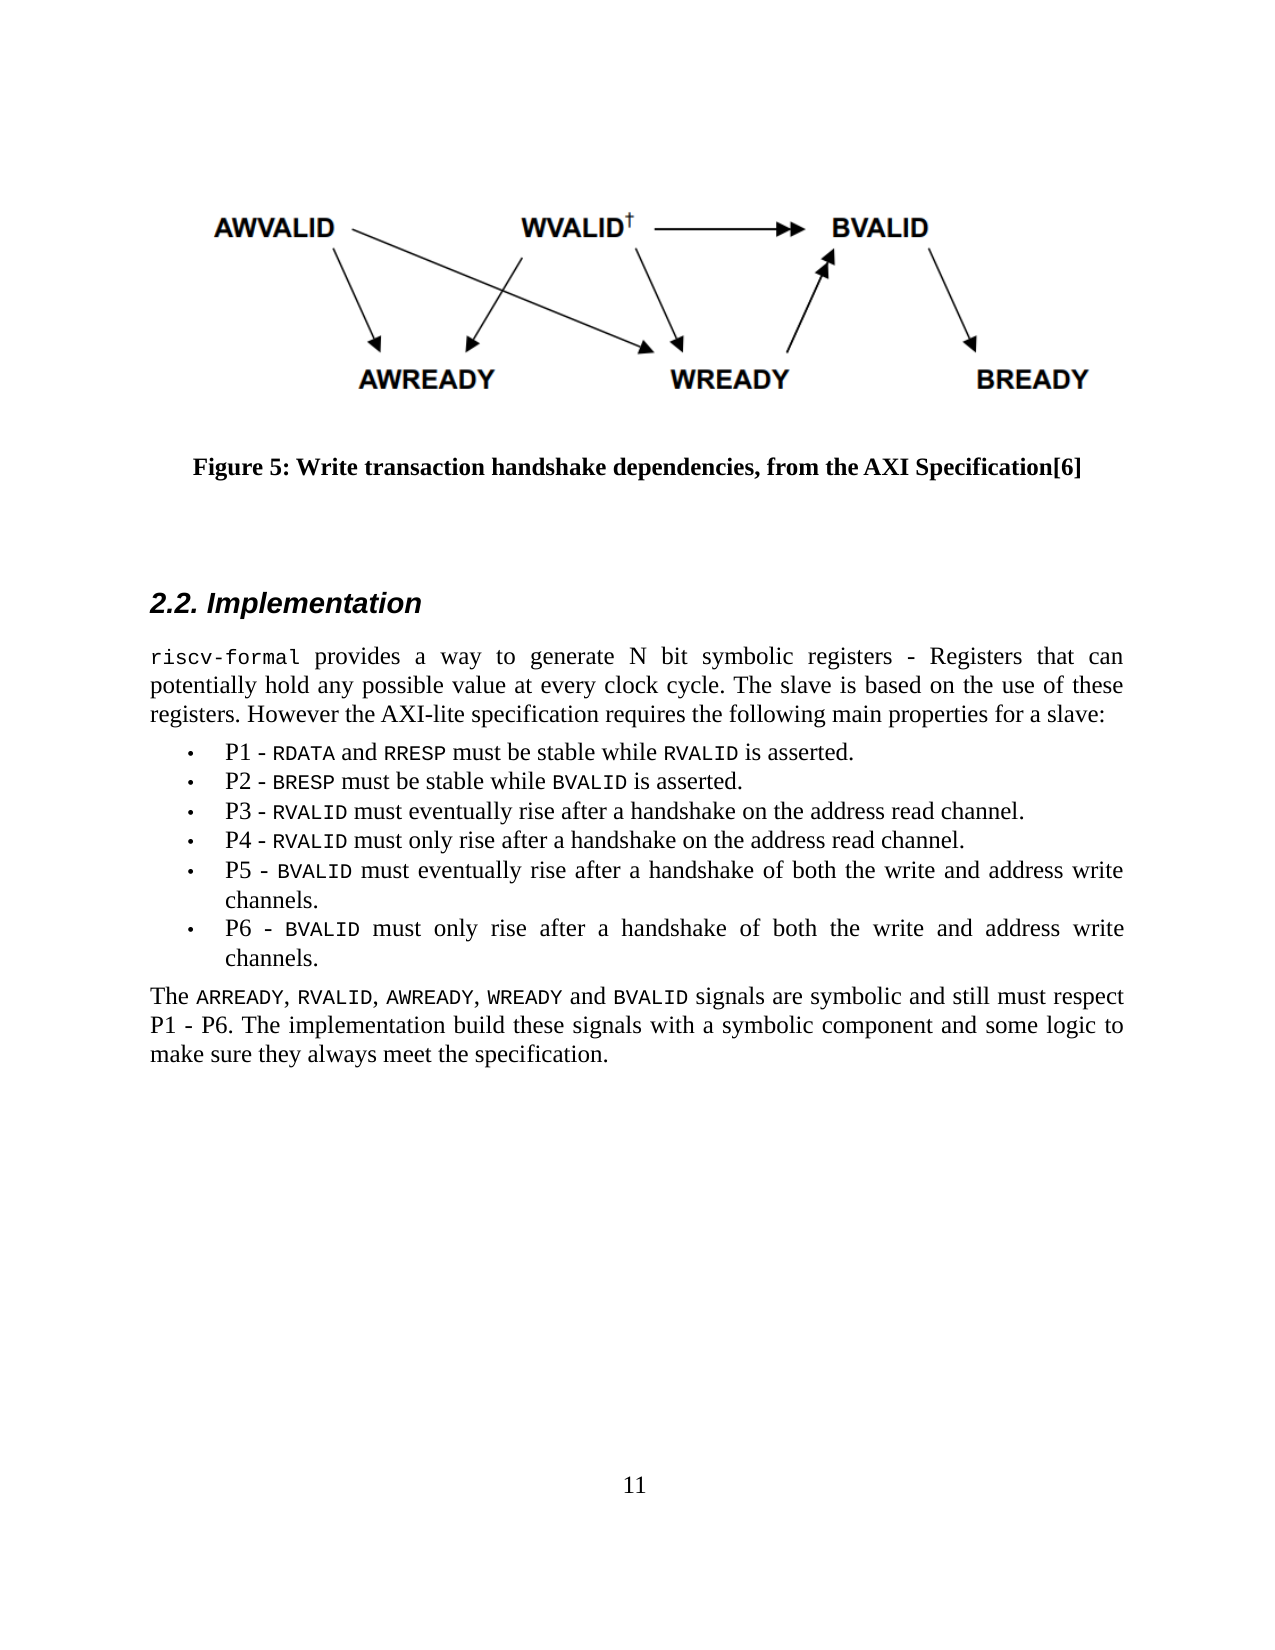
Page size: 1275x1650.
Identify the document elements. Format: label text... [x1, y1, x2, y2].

list P1 - RDATA and RRESP must be stable while RVALID is asserted. [187, 737, 1125, 766]
subtitle 2.2. Implementation [150, 586, 1125, 619]
list P4 - RVALID must only rise after a handshake on the address read channel. [187, 826, 1125, 855]
text Figure 5: Write transaction handshake dependencies, from the AXI Specification[6] [150, 452, 1125, 481]
text The ARREADY, RVALID, AWREADY, WREADY and BVALID signals are symbolic and still must respect P1 - P6. The implementation build these signals with a symbolic component and some logic to make sure they always meet the specification. [150, 981, 1125, 1068]
list P5 - BVALID must eventually rise after a handshake of both the write and address write channels. [187, 855, 1125, 913]
list P6 - BVALID must only rise after a handshake of both the write and address write channels. [187, 913, 1125, 972]
list P3 - RVALID must eventually rise after a handshake on the address read channel. [187, 796, 1125, 826]
list P2 - BRESP must be stable while BVALID is asserted. [187, 766, 1125, 796]
picture [188, 187, 1125, 406]
text riscv-formal provides a way to generate N bit symbolic registers - Registers that can potentially hold any possible value at every clock cycle. The slave is based on the use of these registers. However the AXI-lite specification requires the following main properties for a slave: [150, 641, 1125, 728]
